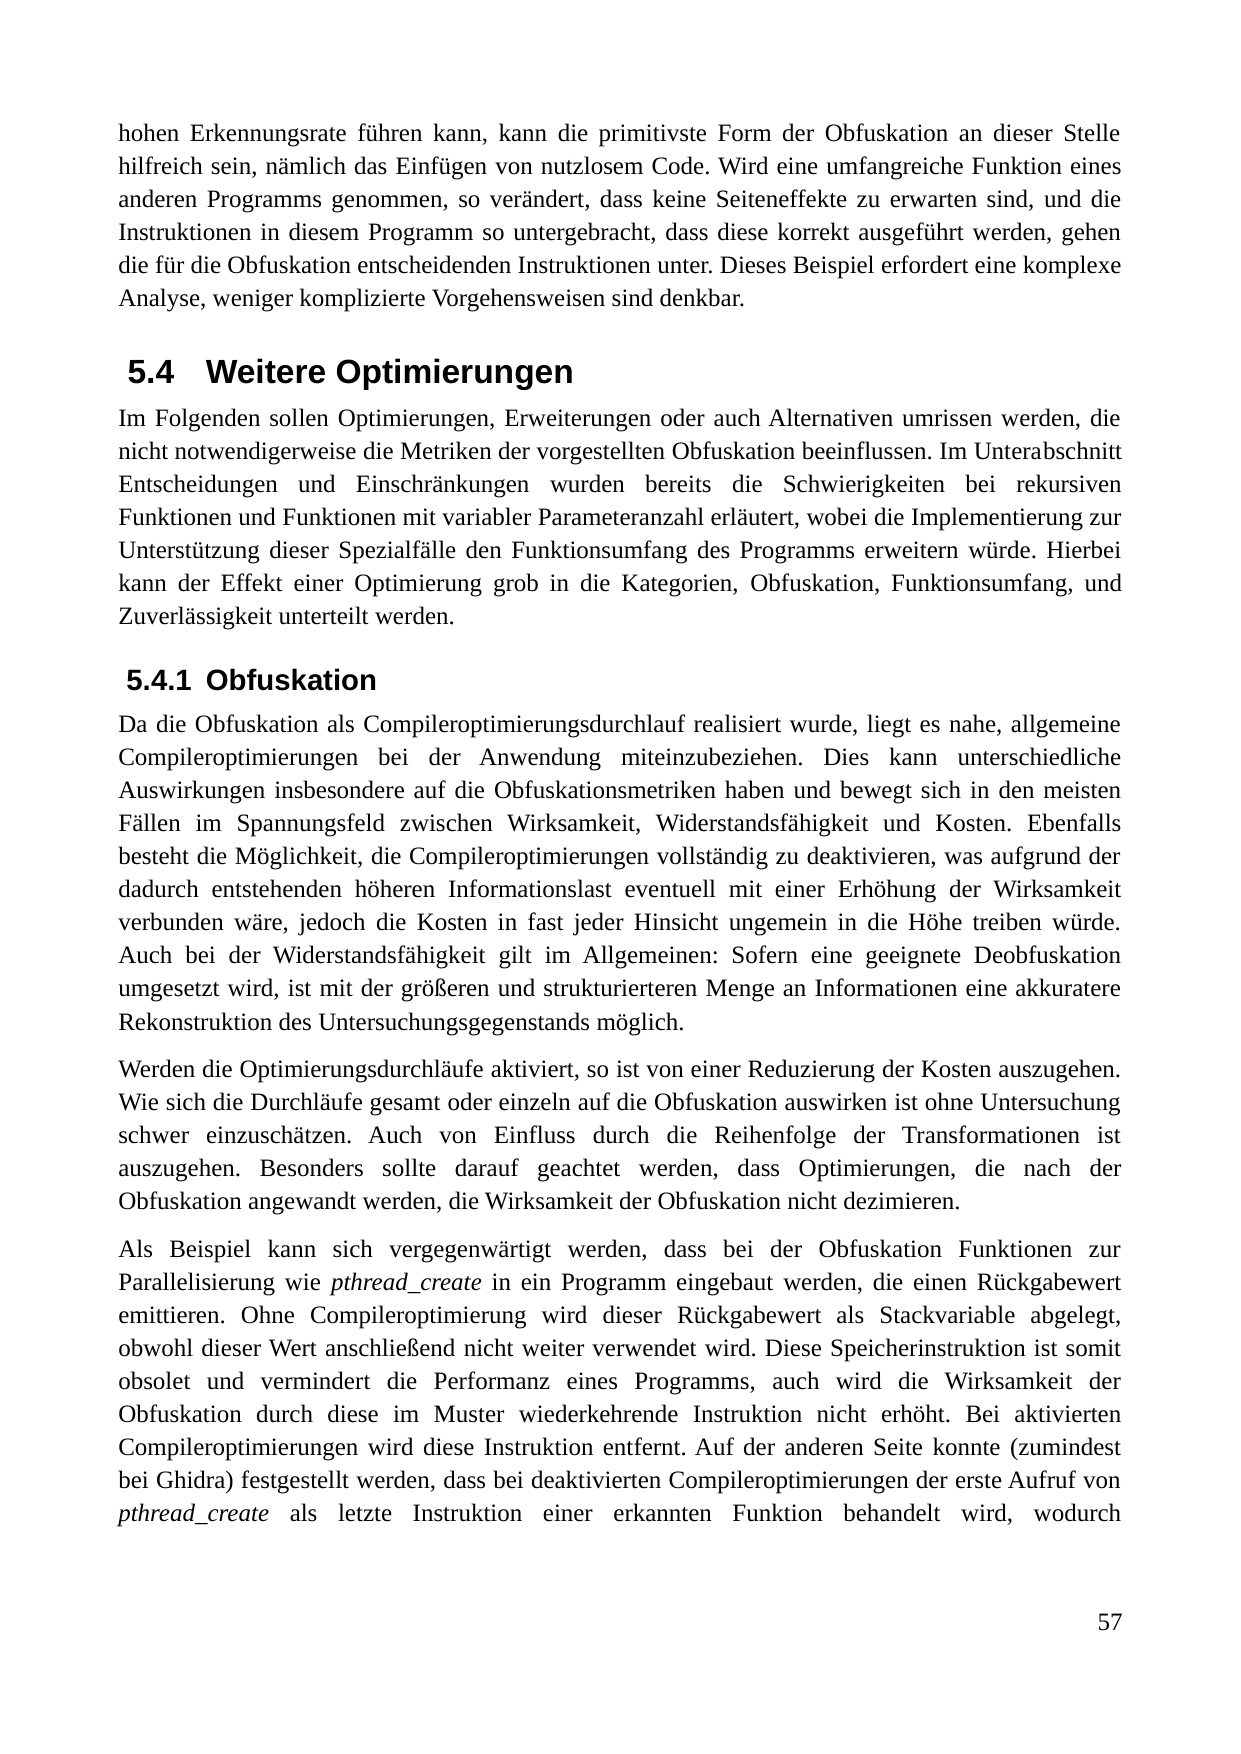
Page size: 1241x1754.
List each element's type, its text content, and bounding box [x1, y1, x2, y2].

text Im Folgenden sollen Optimierungen, Erweiterungen oder auch Alternativen umrissen werden, die nicht notwendigerweise die Metriken der vorgestellten Obfuskation beeinflussen. Im Unterabschnitt Entscheidungen und Einschränkungen wurden bereits die Schwierigkeiten bei rekursiven Funktionen und Funktionen mit variabler Parameteranzahl erläutert, wobei die Implementierung zur Unterstützung dieser Spezialfälle den Funktionsumfang des Programms erweitern würde. Hierbei kann der Effekt einer Optimierung grob in die Kategorien, Obfuskation, Funktionsumfang, und Zuverlässigkeit unterteilt werden. [118, 403, 1122, 630]
text Als Beispiel kann sich vergegenwärtigt werden, dass bei der Obfuskation Funktionen zur Parallelisierung wie pthread_create in ein Programm eingebaut werden, die einen Rückgabewert emittieren. Ohne Compileroptimierung wird dieser Rückgabewert als Stackvariable abgelegt, obwohl dieser Wert anschließend nicht weiter verwendet wird. Diese Speicherinstruktion ist somit obsolet und vermindert die Performanz eines Programms, auch wird die Wirksamkeit der Obfuskation durch diese im Muster wiederkehrende Instruktion nicht erhöht. Bei aktivierten Compileroptimierungen wird diese Instruktion entfernt. Auf der anderen Seite konnte (zumindest bei Ghidra) festgestellt werden, dass bei deaktivierten Compileroptimierungen der erste Aufruf von pthread_create als letzte Instruktion einer erkannten Funktion behandelt wird, wodurch [118, 1234, 1122, 1527]
text Da die Obfuskation als Compileroptimierungsdurchlauf realisiert wurde, liegt es nahe, allgemeine Compileroptimierungen bei der Anwendung miteinzubeziehen. Dies kann unterschiedliche Auswirkungen insbesondere auf die Obfuskationsmetriken haben und bewegt sich in den meisten Fällen im Spannungsfeld zwischen Wirksamkeit, Widerstandsfähigkeit und Kosten. Ebenfalls besteht die Möglichkeit, die Compileroptimierungen vollständig zu deaktivieren, was aufgrund der dadurch entstehenden höheren Informationslast eventuell mit einer Erhöhung der Wirksamkeit verbunden wäre, jedoch die Kosten in fast jeder Hinsicht ungemein in die Höhe treiben würde. Auch bei der Widerstandsfähigkeit gilt im Allgemeinen: Sofern eine geeignete Deobfuskation umgesetzt wird, ist mit der größeren und strukturierteren Menge an Informationen eine akkuratere Rekonstruktion des Untersuchungsgegenstands möglich. [118, 709, 1122, 1035]
text hohen Erkennungsrate führen kann, kann die primitivste Form der Obfuskation an dieser Stelle hilfreich sein, nämlich das Einfügen von nutzlosem Code. Wird eine umfangreiche Funktion eines anderen Programms genommen, so verändert, dass keine Seiteneffekte zu erwarten sind, und die Instruktionen in diesem Programm so untergebracht, dass diese korrekt ausgeführt werden, gehen die für die Obfuskation entscheidenden Instruktionen unter. Dieses Beispiel erfordert eine komplexe Analyse, weniger komplizierte Vorgehensweisen sind denkbar. [118, 118, 1122, 312]
text Werden die Optimierungsdurchläufe aktiviert, so ist von einer Reduzierung der Kosten auszugehen. Wie sich die Durchläufe gesamt oder einzeln auf die Obfuskation auswirken ist ohne Untersuchung schwer einzuschätzen. Auch von Einfluss durch die Reihenfolge der Transformationen ist auszugehen. Besonders sollte darauf geachtet werden, dass Optimierungen, die nach der Obfuskation angewandt werden, die Wirksamkeit der Obfuskation nicht dezimieren. [118, 1054, 1122, 1215]
subtitle Obfuskation [118, 663, 1122, 697]
subtitle Weitere Optimierungen [118, 352, 1122, 390]
